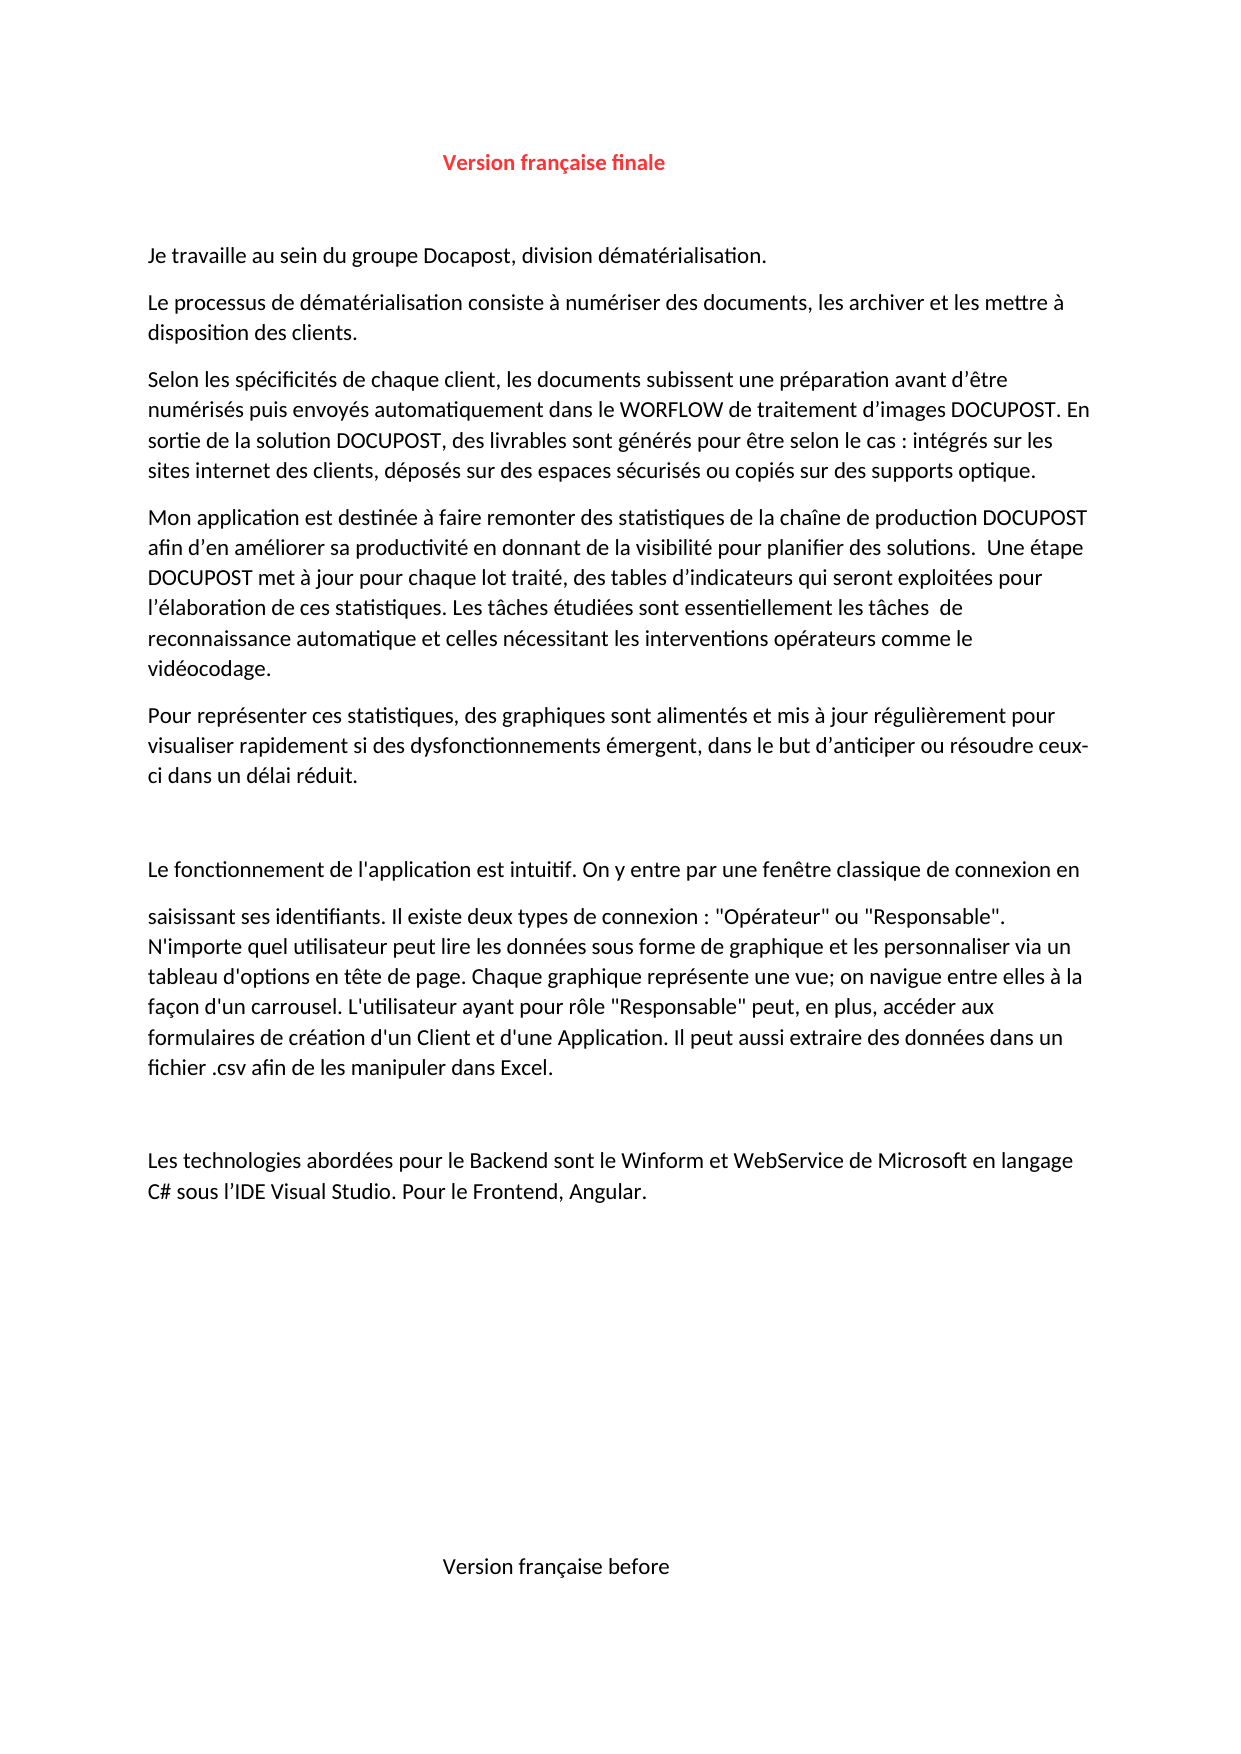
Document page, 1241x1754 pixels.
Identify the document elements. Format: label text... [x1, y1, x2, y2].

text Pour représenter ces statistiques, des graphiques sont alimentés et mis à jour régulièrement pour visualiser rapidement si des dysfonctionnements émergent, dans le but d’anticiper ou résoudre ceux-ci dans un délai réduit. [148, 701, 1093, 789]
text Les technologies abordées pour le Backend sont le Winform et WebService de Microsoft en langage C# sous l’IDE Visual Studio. Pour le Frontend, Angular. [148, 1147, 1093, 1205]
text saisissant ses identifiants. Il existe deux types de connexion : "Opérateur" ou "Responsable". N'importe quel utilisateur peut lire les données sous forme de graphique et les personnaliser via un tableau d'options en tête de page. Chaque graphique représente une vue; on navigue entre elles à la façon d'un carrousel. L'utilisateur ayant pour rôle "Responsable" peut, en plus, accéder aux formulaires de création d'un Client et d'une Application. Il peut aussi extraire des données dans un fichier .csv afin de les manipuler dans Excel. [148, 902, 1093, 1081]
text Le processus de dématérialisation consiste à numériser des documents, les archiver et les mettre à disposition des clients. [148, 288, 1093, 346]
text Selon les spécificités de chaque client, les documents subissent une préparation avant d’être numérisés puis envoyés automatiquement dans le WORFLOW de traitement d’images DOCUPOST. En sortie de la solution DOCUPOST, des livrables sont générés pour être selon le cas : intégrés sur les sites internet des clients, déposés sur des espaces sécurisés ou copiés sur des supports optique. [148, 365, 1093, 484]
text Version française before [148, 1552, 1093, 1580]
text Je travaille au sein du groupe Docapost, division dématérialisation. [148, 241, 1093, 269]
text Mon application est destinée à faire remonter des statistiques de la chaîne de production DOCUPOST afin d’en améliorer sa productivité en donnant de la visibilité pour planifier des solutions. Une étape DOCUPOST met à jour pour chaque lot traité, des tables d’indicateurs qui seront exploitées pour l’élaboration de ces statistiques. Les tâches étudiées sont essentiellement les tâches de reconnaissance automatique et celles nécessitant les interventions opérateurs comme le vidéocodage. [148, 503, 1093, 682]
text Le fonctionnement de l'application est intuitif. On y entre par une fenêtre classique de connexion en [148, 855, 1093, 883]
text Version française finale [148, 148, 1093, 176]
